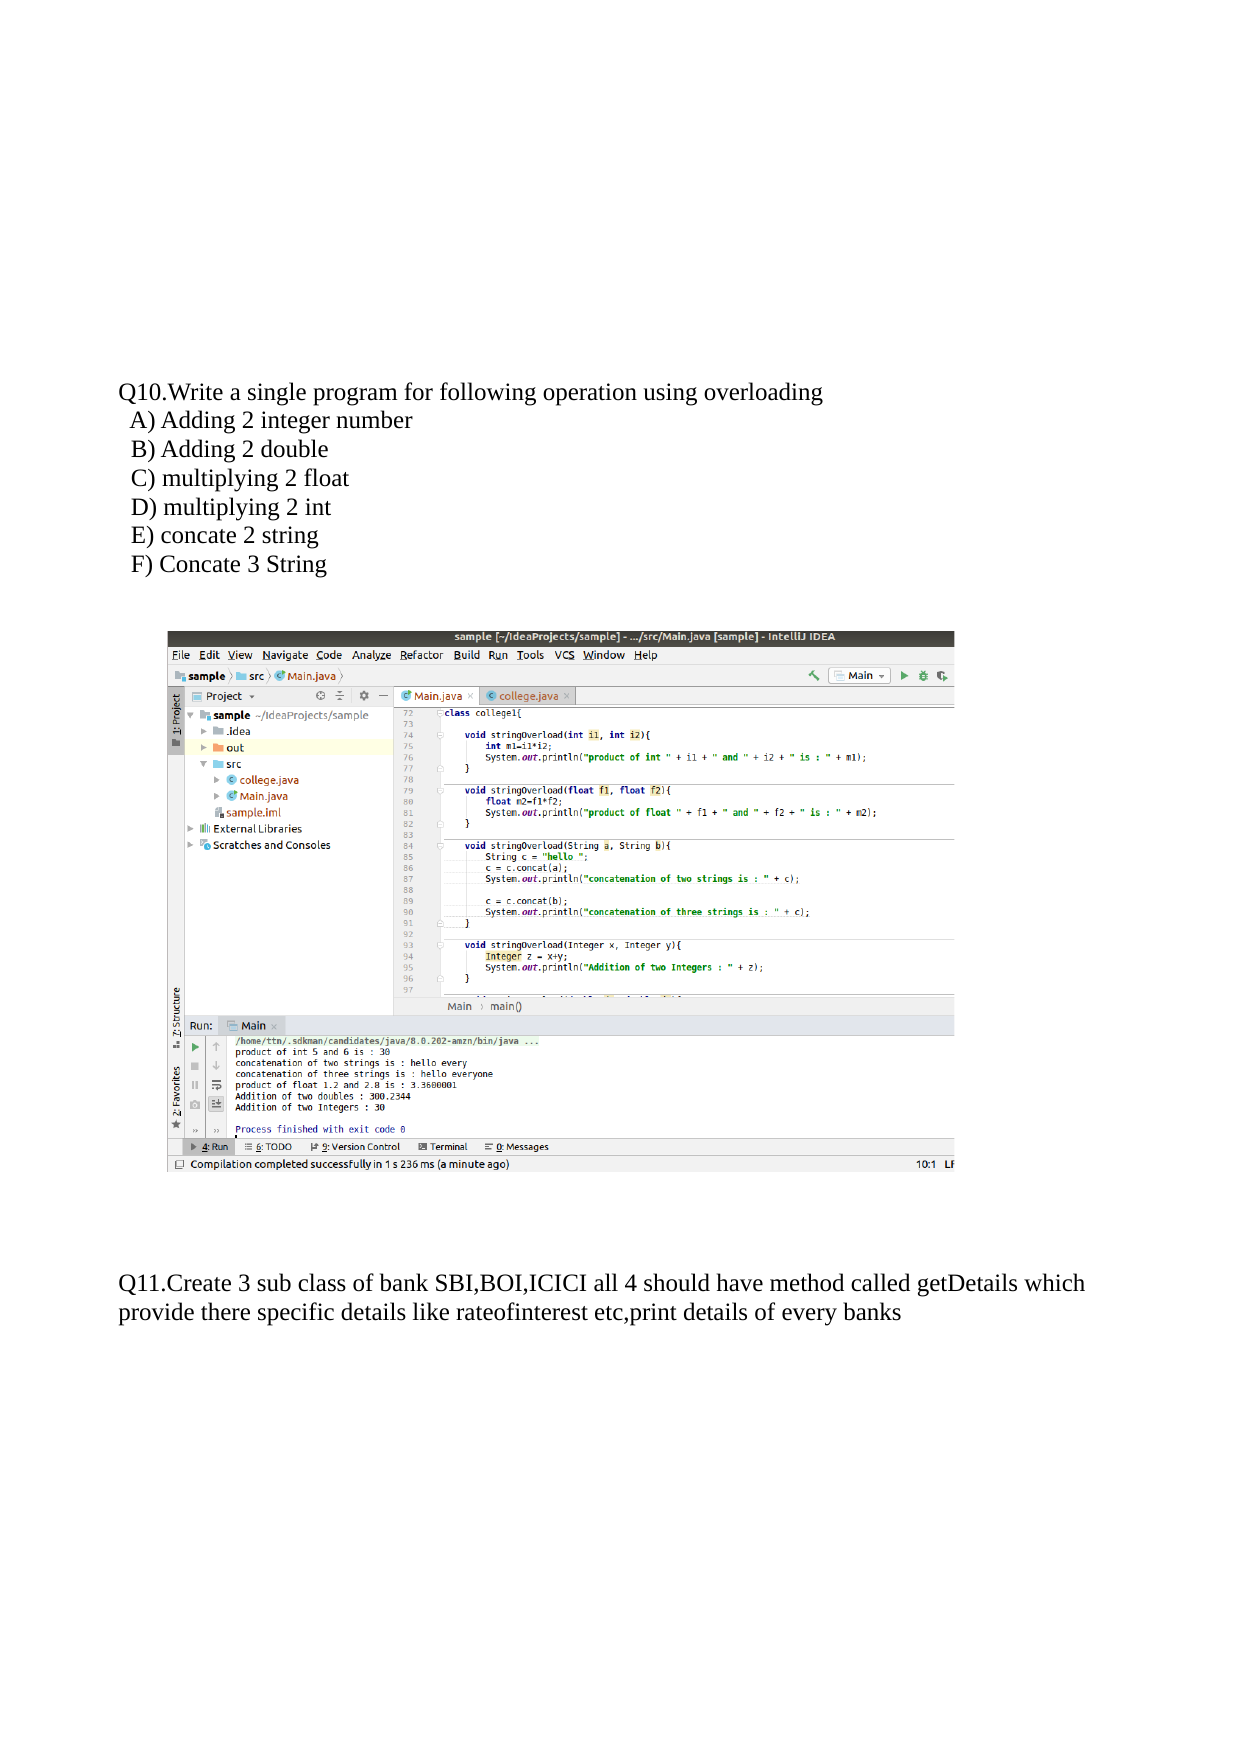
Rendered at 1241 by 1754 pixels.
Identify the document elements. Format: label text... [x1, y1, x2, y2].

picture [167, 631, 955, 1172]
text Q10.Write a single program for following operation using overloading A) Adding 2 integer number B) Adding 2 double C) multiplying 2 float D) multiplying 2 int E) concate 2 string F) Concate 3 String [118, 348, 1122, 578]
text Q11.Create 3 sub class of bank SBI,BOI,ICICI all 4 should have method called getDetails which provide there specific details like rateofinterest etc,print details of every banks [118, 1239, 1122, 1326]
